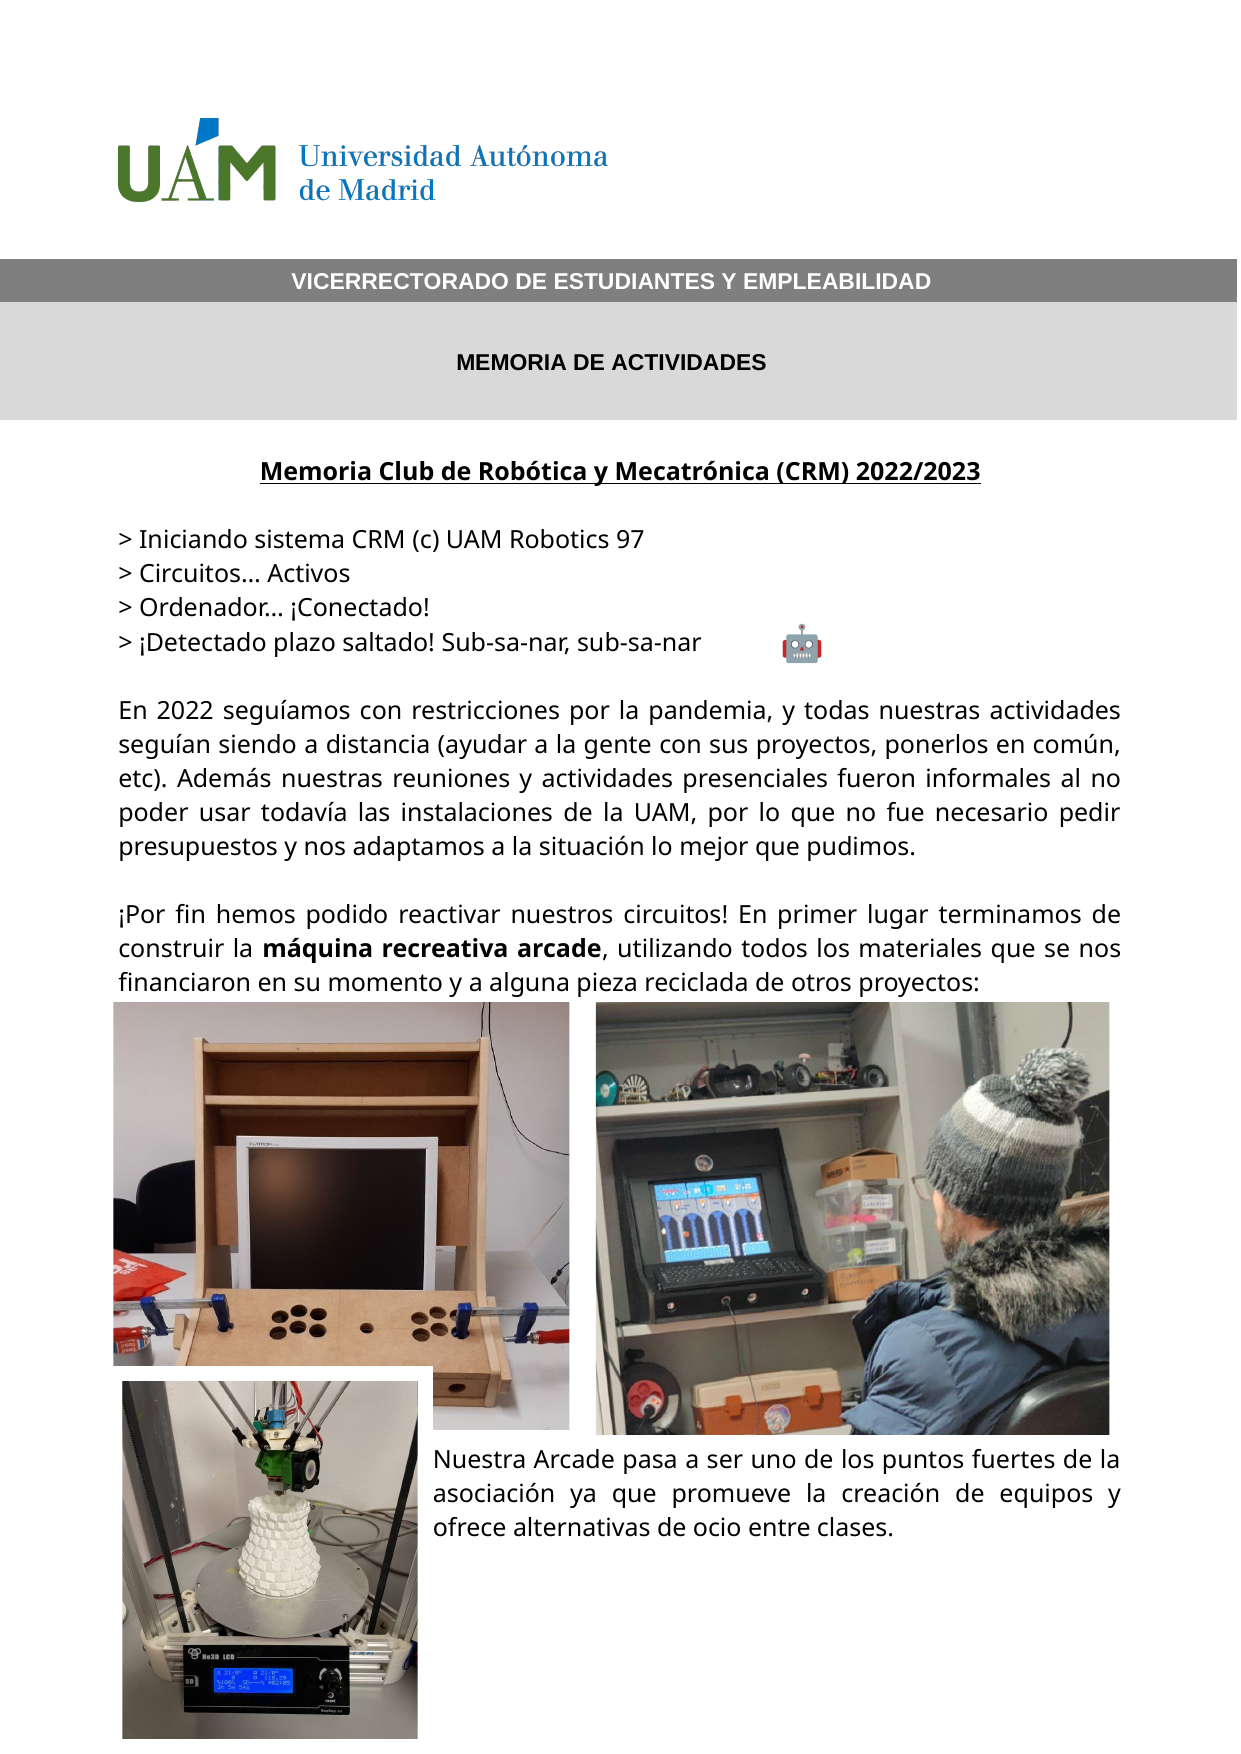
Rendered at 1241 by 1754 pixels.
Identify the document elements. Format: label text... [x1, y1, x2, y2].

text > Iniciando sistema CRM (c) UAM Robotics 97 [118, 522, 1122, 556]
table_cell MEMORIA DE ACTIVIDADES [0, 302, 1237, 420]
picture [113, 1002, 570, 1430]
text > Circuitos… Activos [118, 556, 1122, 590]
picture [122, 1381, 418, 1739]
picture [118, 118, 608, 202]
text Memoria Club de Robótica y Mecatrónica (CRM) 2022/2023 [118, 454, 1122, 488]
text ¡Por fin hemos podido reactivar nuestros circuitos! En primer lugar terminamos de construir la máquina recreativa arcade, utilizando todos los materiales que se nos financiaron en su momento y a alguna pieza reciclada de otros proyectos: [118, 897, 1122, 999]
text En 2022 seguíamos con restricciones por la pandemia, y todas nuestras actividades seguían siendo a distancia (ayudar a la gente con sus proyectos, ponerlos en común, etc). Además nuestras reuniones y actividades presenciales fueron informales al no poder usar todavía las instalaciones de la UAM, por lo que no fue necesario pedir presupuestos y nos adaptamos a la situación lo mejor que pudimos. [118, 692, 1122, 863]
table_header VICERRECTORADO DE ESTUDIANTES Y EMPLEABILIDAD [0, 259, 1237, 302]
picture [595, 1002, 1110, 1435]
picture [781, 623, 823, 665]
text > ¡Detectado plazo saltado! Sub-sa-nar, sub-sa-nar [118, 624, 781, 658]
text > Ordenador… ¡Conectado! [118, 590, 1122, 624]
text [823, 624, 1122, 658]
text Nuestra Arcade pasa a ser uno de los puntos fuertes de la asociación ya que promueve la creación de equipos y ofrece alternativas de ocio entre clases. [118, 999, 1122, 1544]
